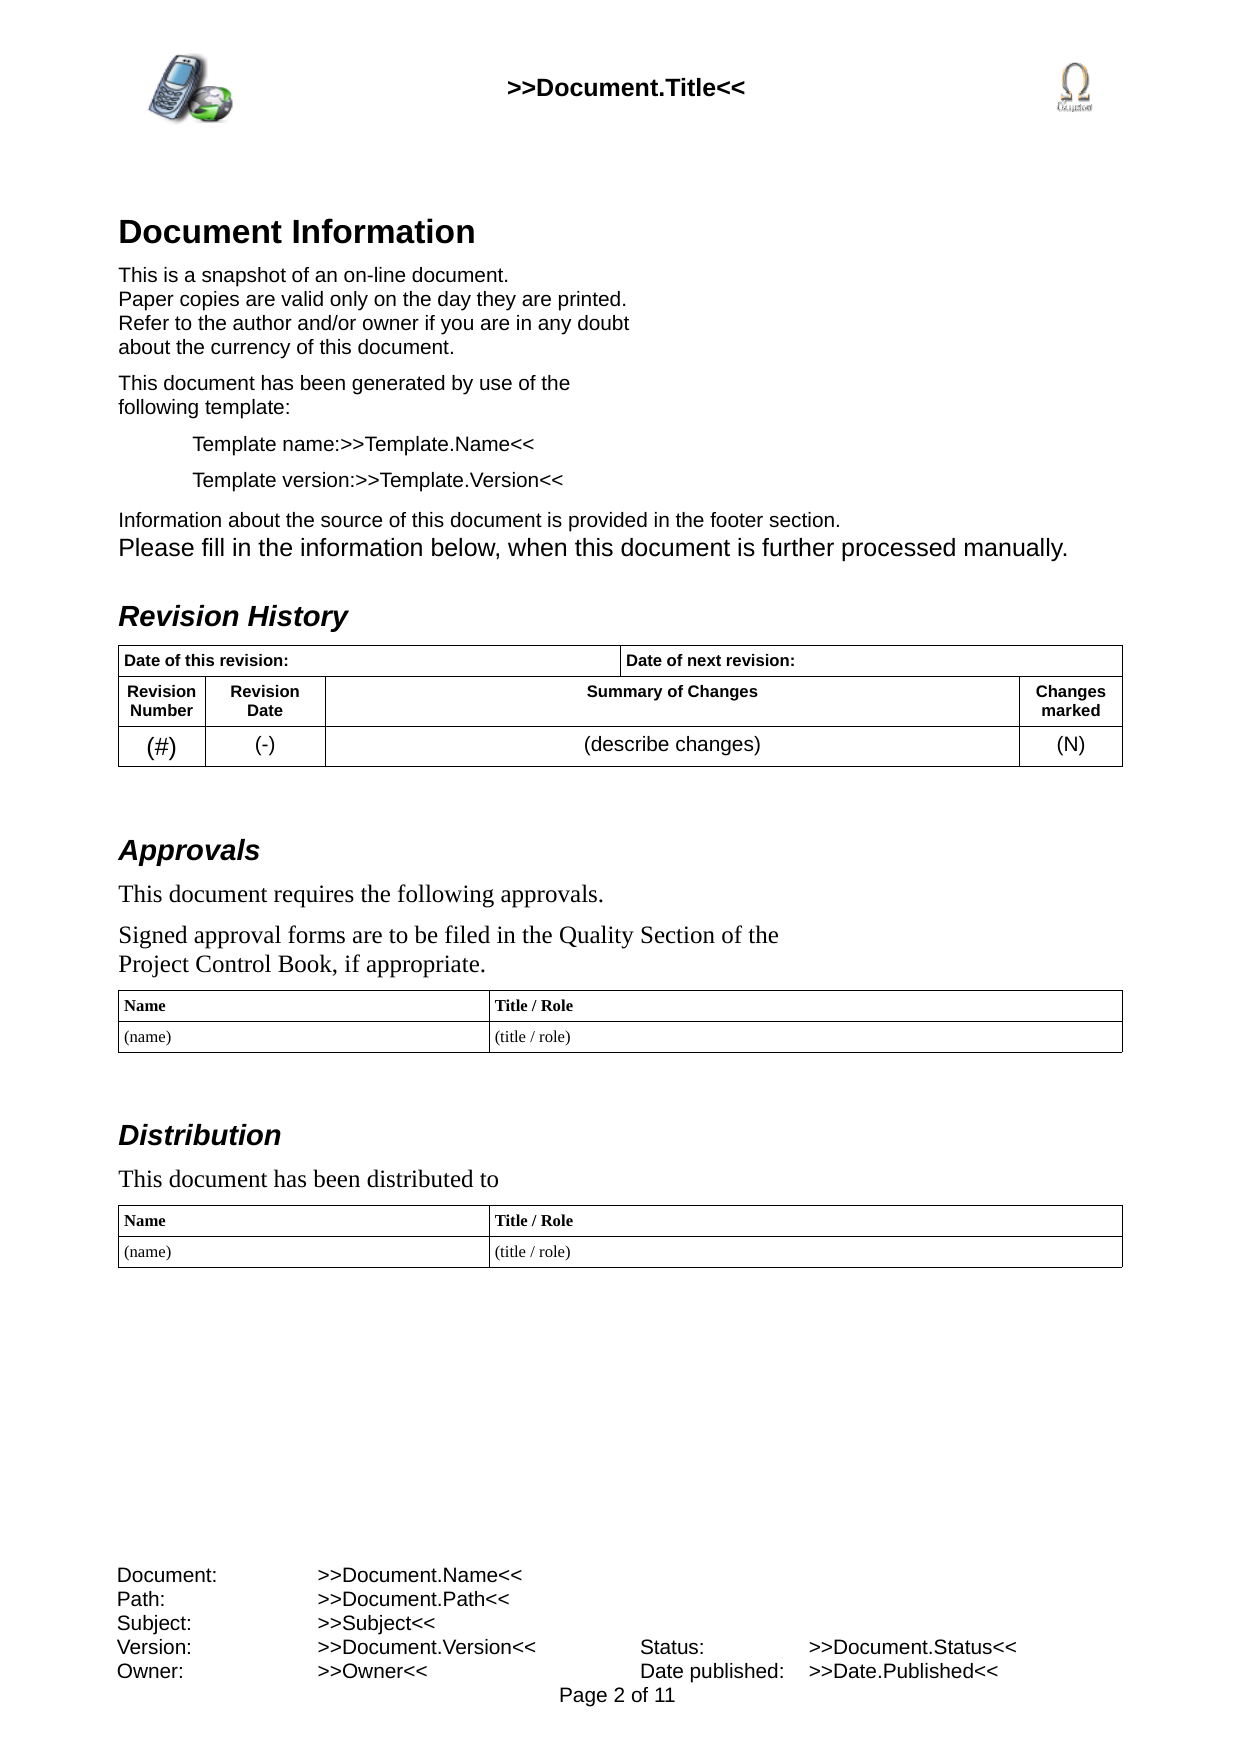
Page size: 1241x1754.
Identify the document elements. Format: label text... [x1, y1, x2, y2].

table_cell (#) [119, 727, 205, 766]
text This is a snapshot of an on-line document. Paper copies are valid only on the day they are printed. Refer to the author and/or owner if you are in any doubt about the currency of this document. [118, 263, 1122, 358]
subtitle Revision History [118, 599, 1122, 633]
table_header Date of this revision: [119, 646, 620, 676]
picture [145, 53, 233, 125]
text This document has been distributed to [118, 1164, 1122, 1193]
subtitle Distribution [118, 1118, 1122, 1151]
table_header Title / Role [490, 1206, 1122, 1236]
text This document has been generated by use of the following template: [118, 371, 1122, 419]
picture [1056, 62, 1093, 114]
table_cell (N) [1020, 727, 1122, 766]
text Template version:>>Template.Version<< [118, 468, 1122, 492]
table_header Changes marked [1020, 677, 1122, 726]
table_header Date of next revision: [621, 646, 1122, 676]
table_header Name [119, 991, 489, 1021]
text Information about the source of this document is provided in the footer section. Please fill in the information below, when this document is further processed manually. [118, 504, 1122, 562]
table_header Summary of Changes [326, 677, 1019, 726]
table_cell (-) [206, 727, 325, 766]
table_header Title / Role [490, 991, 1122, 1021]
subtitle Document Information [118, 212, 1122, 250]
table_cell (name) [119, 1022, 489, 1052]
table_header Revision Date [206, 677, 325, 726]
subtitle Approvals [118, 833, 1122, 866]
text Signed approval forms are to be filed in the Quality Section of the Project Control Book, if appropriate. [118, 920, 1122, 978]
table_header Name [119, 1206, 489, 1236]
text Template name:>>Template.Name<< [118, 431, 1122, 455]
table_cell (title / role) [490, 1237, 1122, 1267]
table_cell (describe changes) [326, 727, 1019, 766]
text This document requires the following approvals. [118, 879, 1122, 908]
table_cell (name) [119, 1237, 489, 1267]
table_header Revision Number [119, 677, 205, 726]
table_cell (title / role) [490, 1022, 1122, 1052]
